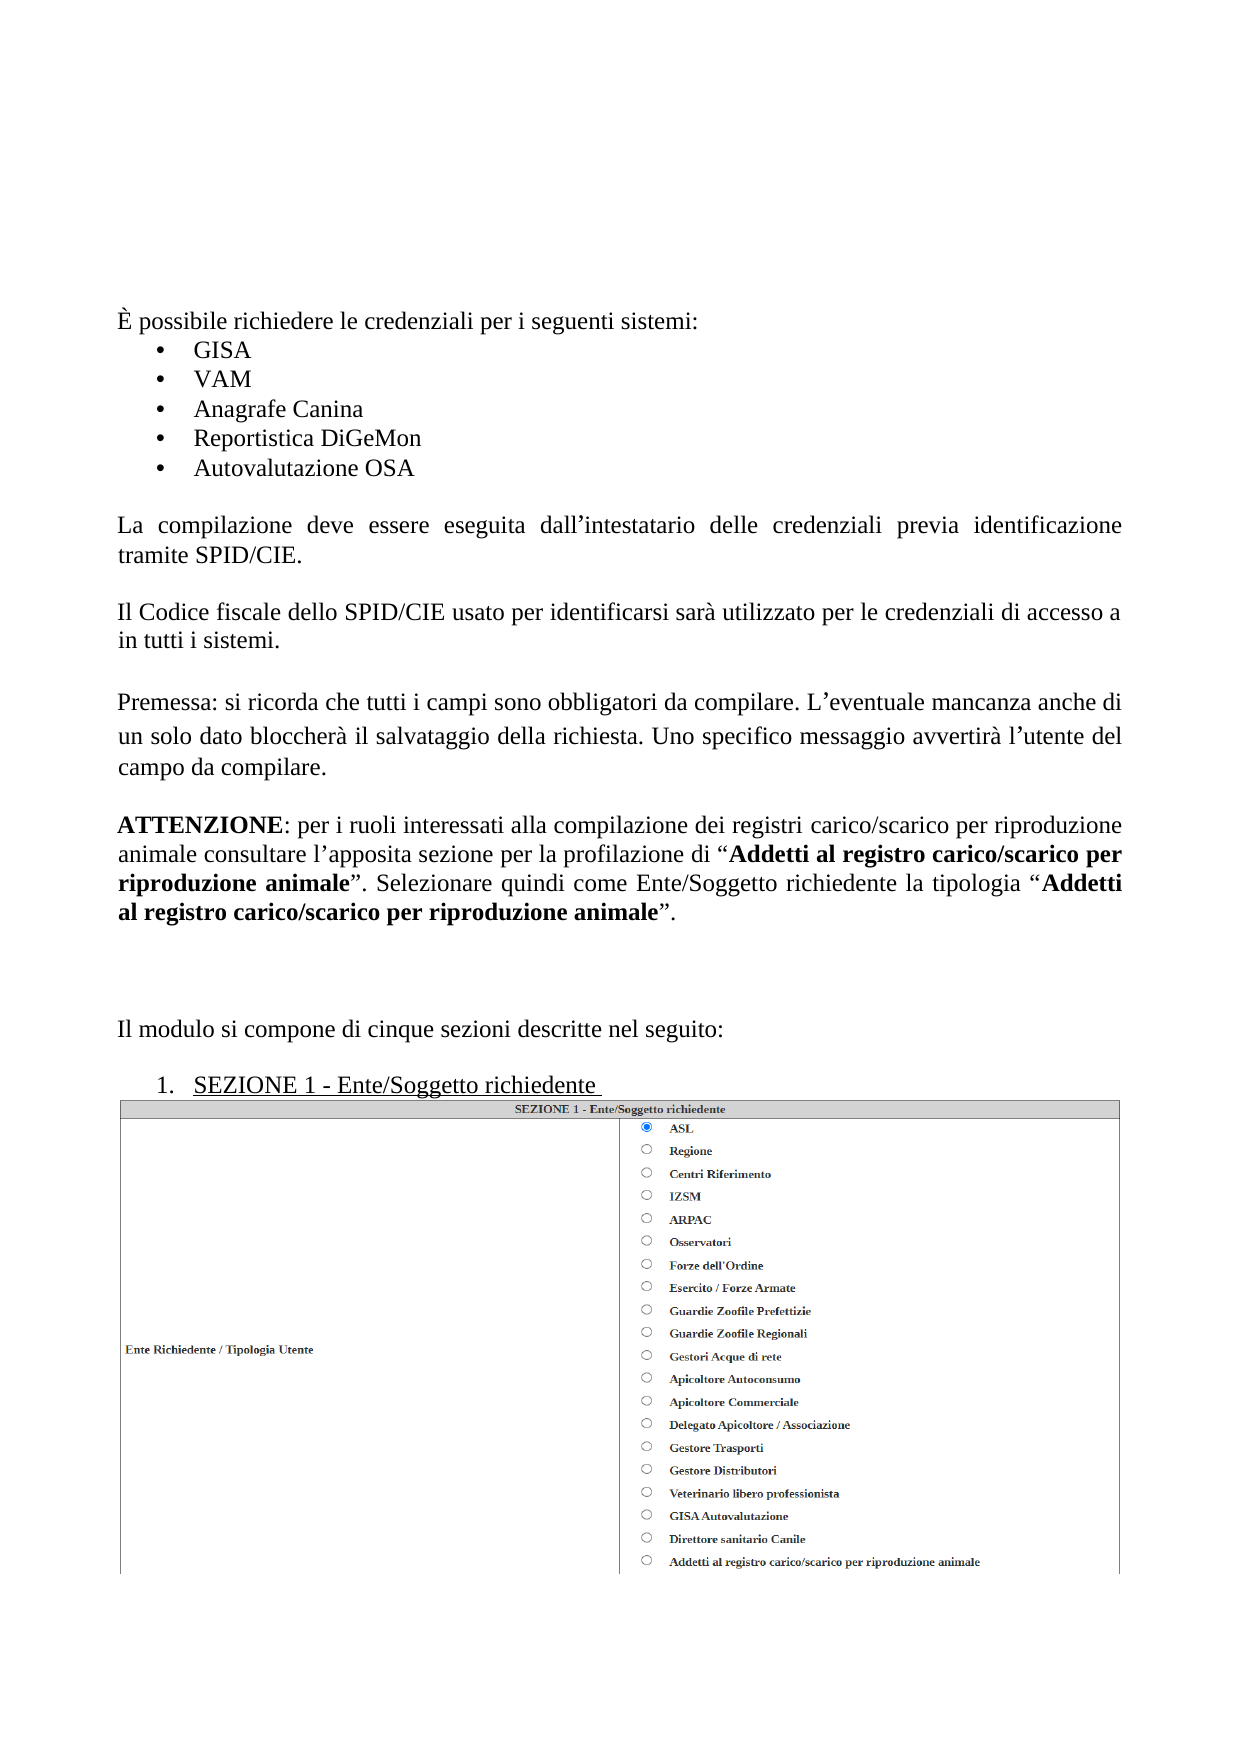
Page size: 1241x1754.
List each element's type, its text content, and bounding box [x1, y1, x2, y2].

list Reportistica DiGeMon [156, 423, 1122, 452]
list GISA [156, 335, 1122, 364]
text Il Codice fiscale dello SPID/CIE usato per identificarsi sarà utilizzato per le credenziali di accesso a in tutti i sistemi. [117, 597, 1122, 654]
subtitle SEZIONE 1 - Ente/Soggetto richiedente [156, 1070, 1122, 1099]
text È possibile richiedere le credenziali per i seguenti sistemi: [117, 306, 1122, 334]
text Il modulo si compone di cinque sezioni descritte nel seguito: [117, 1014, 1122, 1042]
text ATTENZIONE: per i ruoli interessati alla compilazione dei registri carico/scarico per riproduzione animale consultare l’apposita sezione per la profilazione di “Addetti al registro carico/scarico per riproduzione animale”. Selezionare quindi come Ente/Soggetto richiedente la tipologia “Addetti al registro carico/scarico per riproduzione animale”. [117, 810, 1122, 925]
text Premessa: si ricorda che tutti i campi sono obbligatori da compilare. L’eventuale mancanza anche di un solo dato bloccherà il salvataggio della richiesta. Uno specifico messaggio avvertirà l’utente del campo da compilare. [117, 684, 1122, 781]
text La compilazione deve essere eseguita dall’intestatario delle credenziali previa identificazione tramite SPID/CIE. [117, 506, 1122, 569]
list Autovalutazione OSA [156, 452, 1122, 481]
picture [118, 1099, 1122, 1574]
list Anagrafe Canina [156, 394, 1122, 423]
list VAM [156, 364, 1122, 393]
